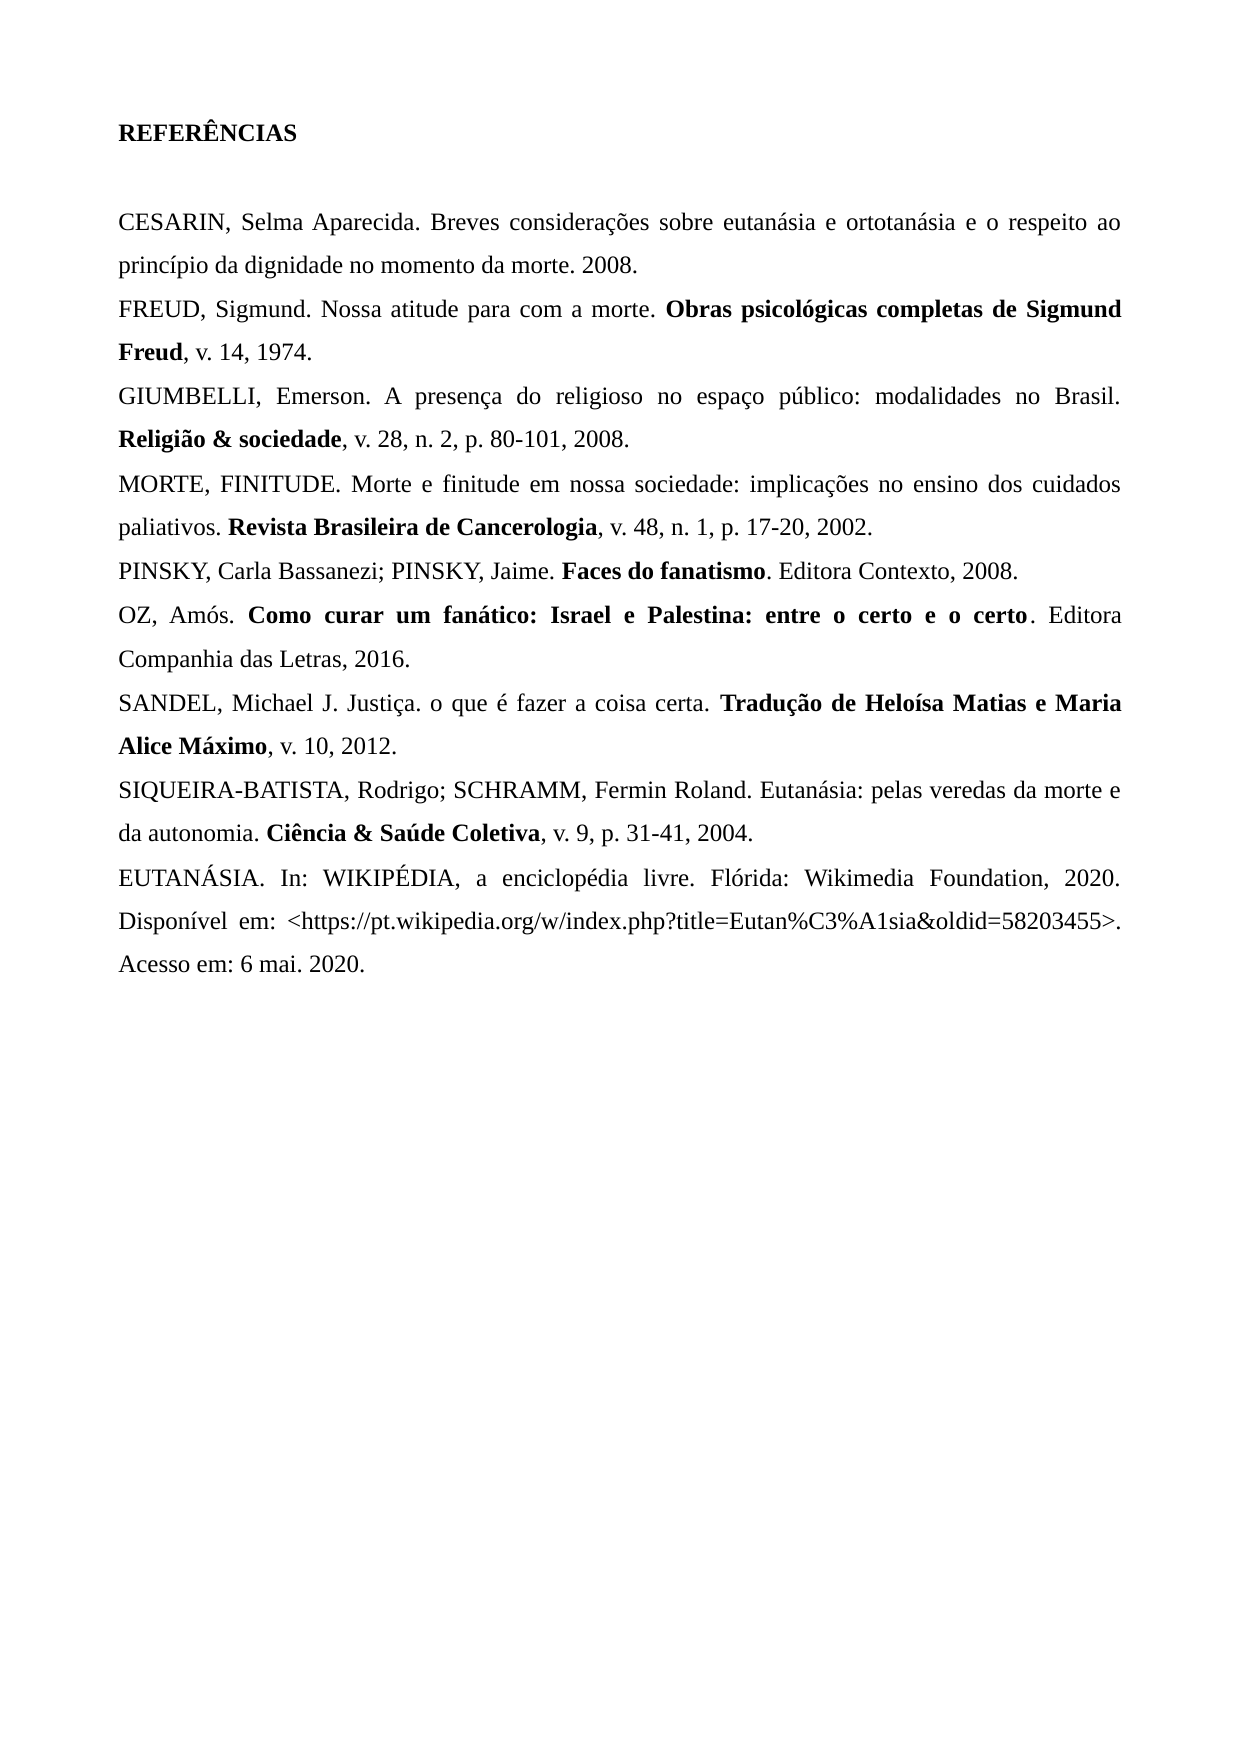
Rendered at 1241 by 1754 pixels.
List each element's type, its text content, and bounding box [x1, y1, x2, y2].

text FREUD, Sigmund. Nossa atitude para com a morte. Obras psicológicas completas de Sigmund Freud, v. 14, 1974. [118, 294, 1122, 366]
text SANDEL, Michael J. Justiça. o que é fazer a coisa certa. Tradução de Heloísa Matias e Maria Alice Máximo, v. 10, 2012. [118, 688, 1122, 760]
text SIQUEIRA-BATISTA, Rodrigo; SCHRAMM, Fermin Roland. Eutanásia: pelas veredas da morte e da autonomia. Ciência & Saúde Coletiva, v. 9, p. 31-41, 2004. [118, 775, 1122, 847]
text OZ, Amós. Como curar um fanático: Israel e Palestina: entre o certo e o certo. Editora Companhia das Letras, 2016. [118, 601, 1122, 672]
text PINSKY, Carla Bassanezi; PINSKY, Jaime. Faces do fanatismo. Editora Contexto, 2008. [118, 556, 1122, 585]
text GIUMBELLI, Emerson. A presença do religioso no espaço público: modalidades no Brasil. Religião & sociedade, v. 28, n. 2, p. 80-101, 2008. [118, 381, 1122, 453]
text CESARIN, Selma Aparecida. Breves considerações sobre eutanásia e ortotanásia e o respeito ao princípio da dignidade no momento da morte. 2008. [118, 207, 1122, 278]
text EUTANÁSIA. In: WIKIPÉDIA, a enciclopédia livre. Flórida: Wikimedia Foundation, 2020. Disponível em: <https://pt.wikipedia.org/w/index.php?title=Eutan%C3%A1sia&oldid=58203455>. Acesso em: 6 mai. 2020. [118, 863, 1122, 978]
text MORTE, FINITUDE. Morte e finitude em nossa sociedade: implicações no ensino dos cuidados paliativos. Revista Brasileira de Cancerologia, v. 48, n. 1, p. 17-20, 2002. [118, 469, 1122, 541]
text REFERÊNCIAS [118, 118, 1122, 147]
